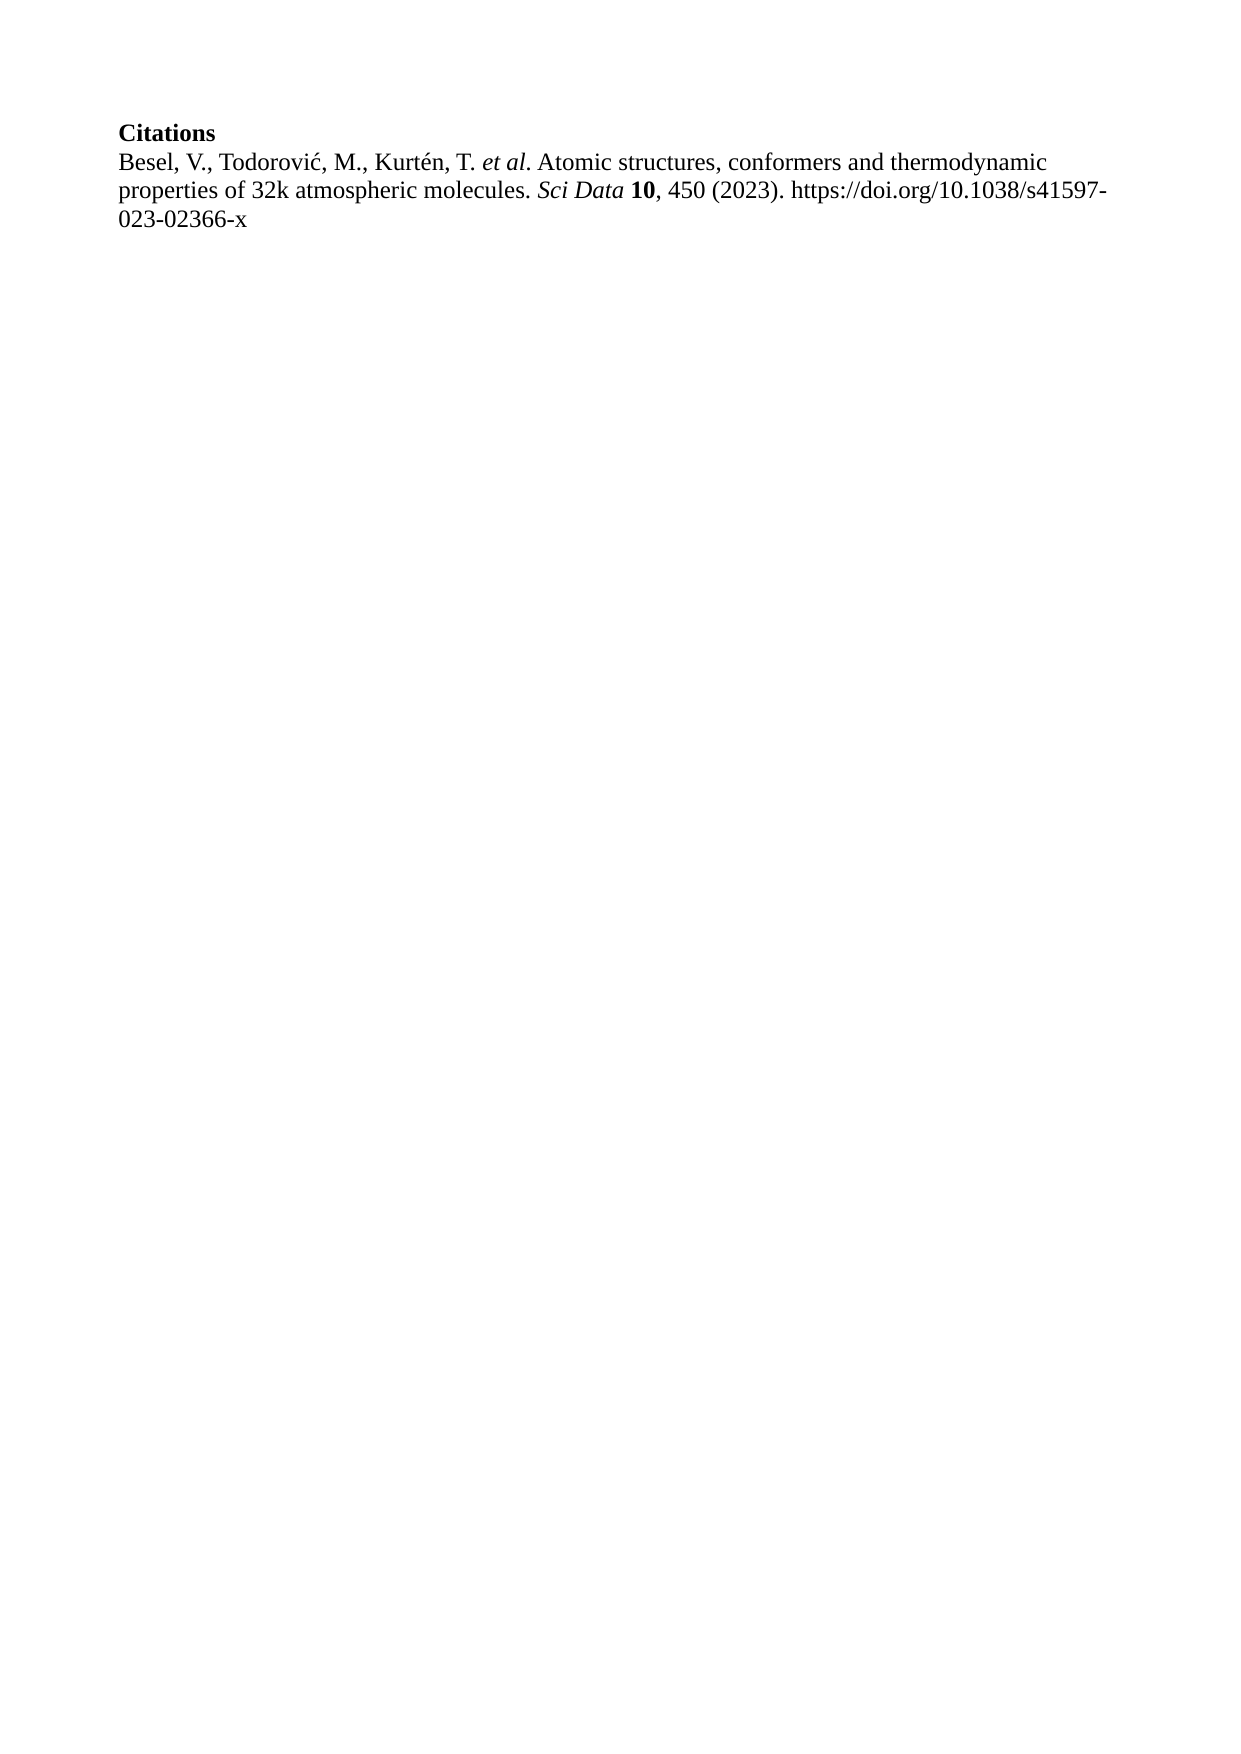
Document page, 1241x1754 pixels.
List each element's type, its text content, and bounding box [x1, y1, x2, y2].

text Citations [118, 118, 1122, 147]
text Besel, V., Todorović, M., Kurtén, T. et al. Atomic structures, conformers and thermodynamic properties of 32k atmospheric molecules. Sci Data 10, 450 (2023). https://doi.org/10.1038/s41597-023-02366-x [118, 147, 1122, 233]
